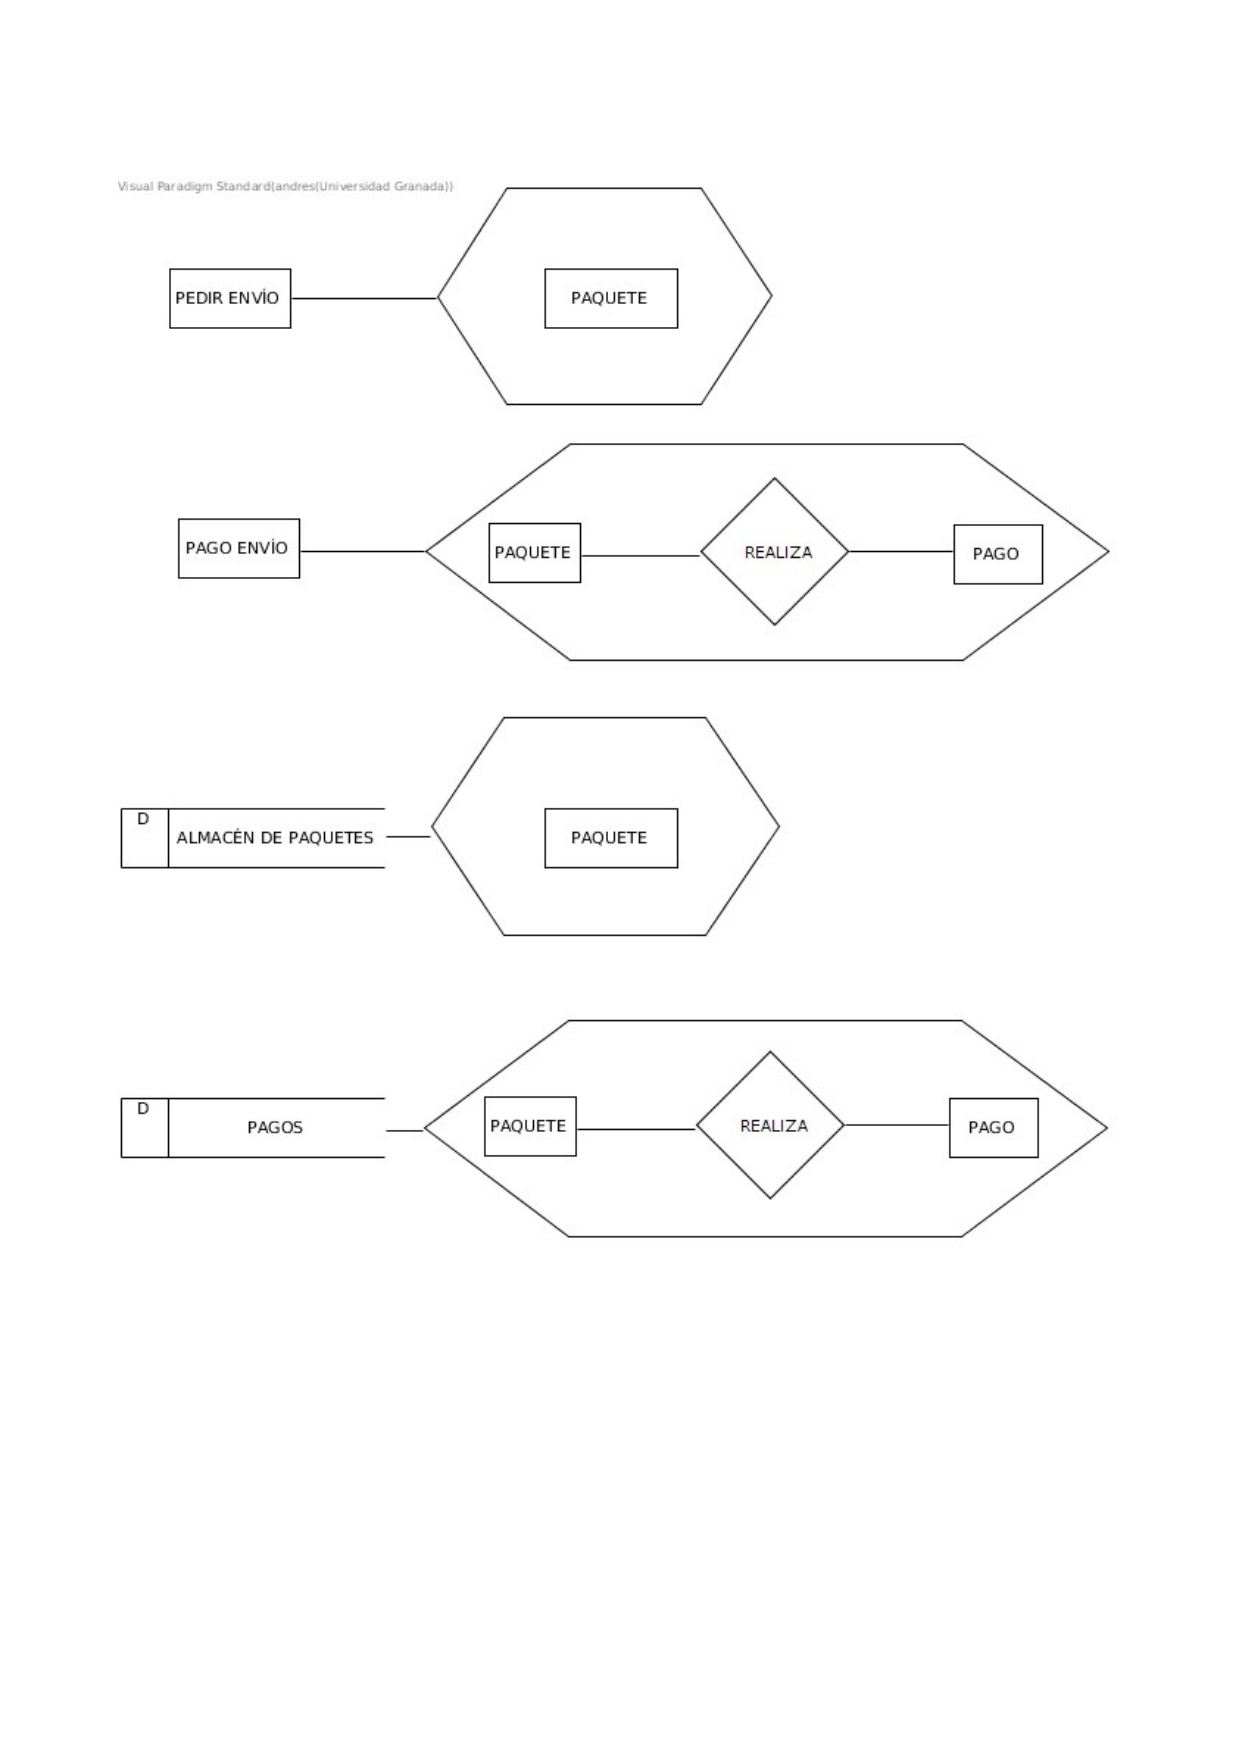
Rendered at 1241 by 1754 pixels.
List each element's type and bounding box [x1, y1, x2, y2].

picture [118, 176, 1123, 1251]
